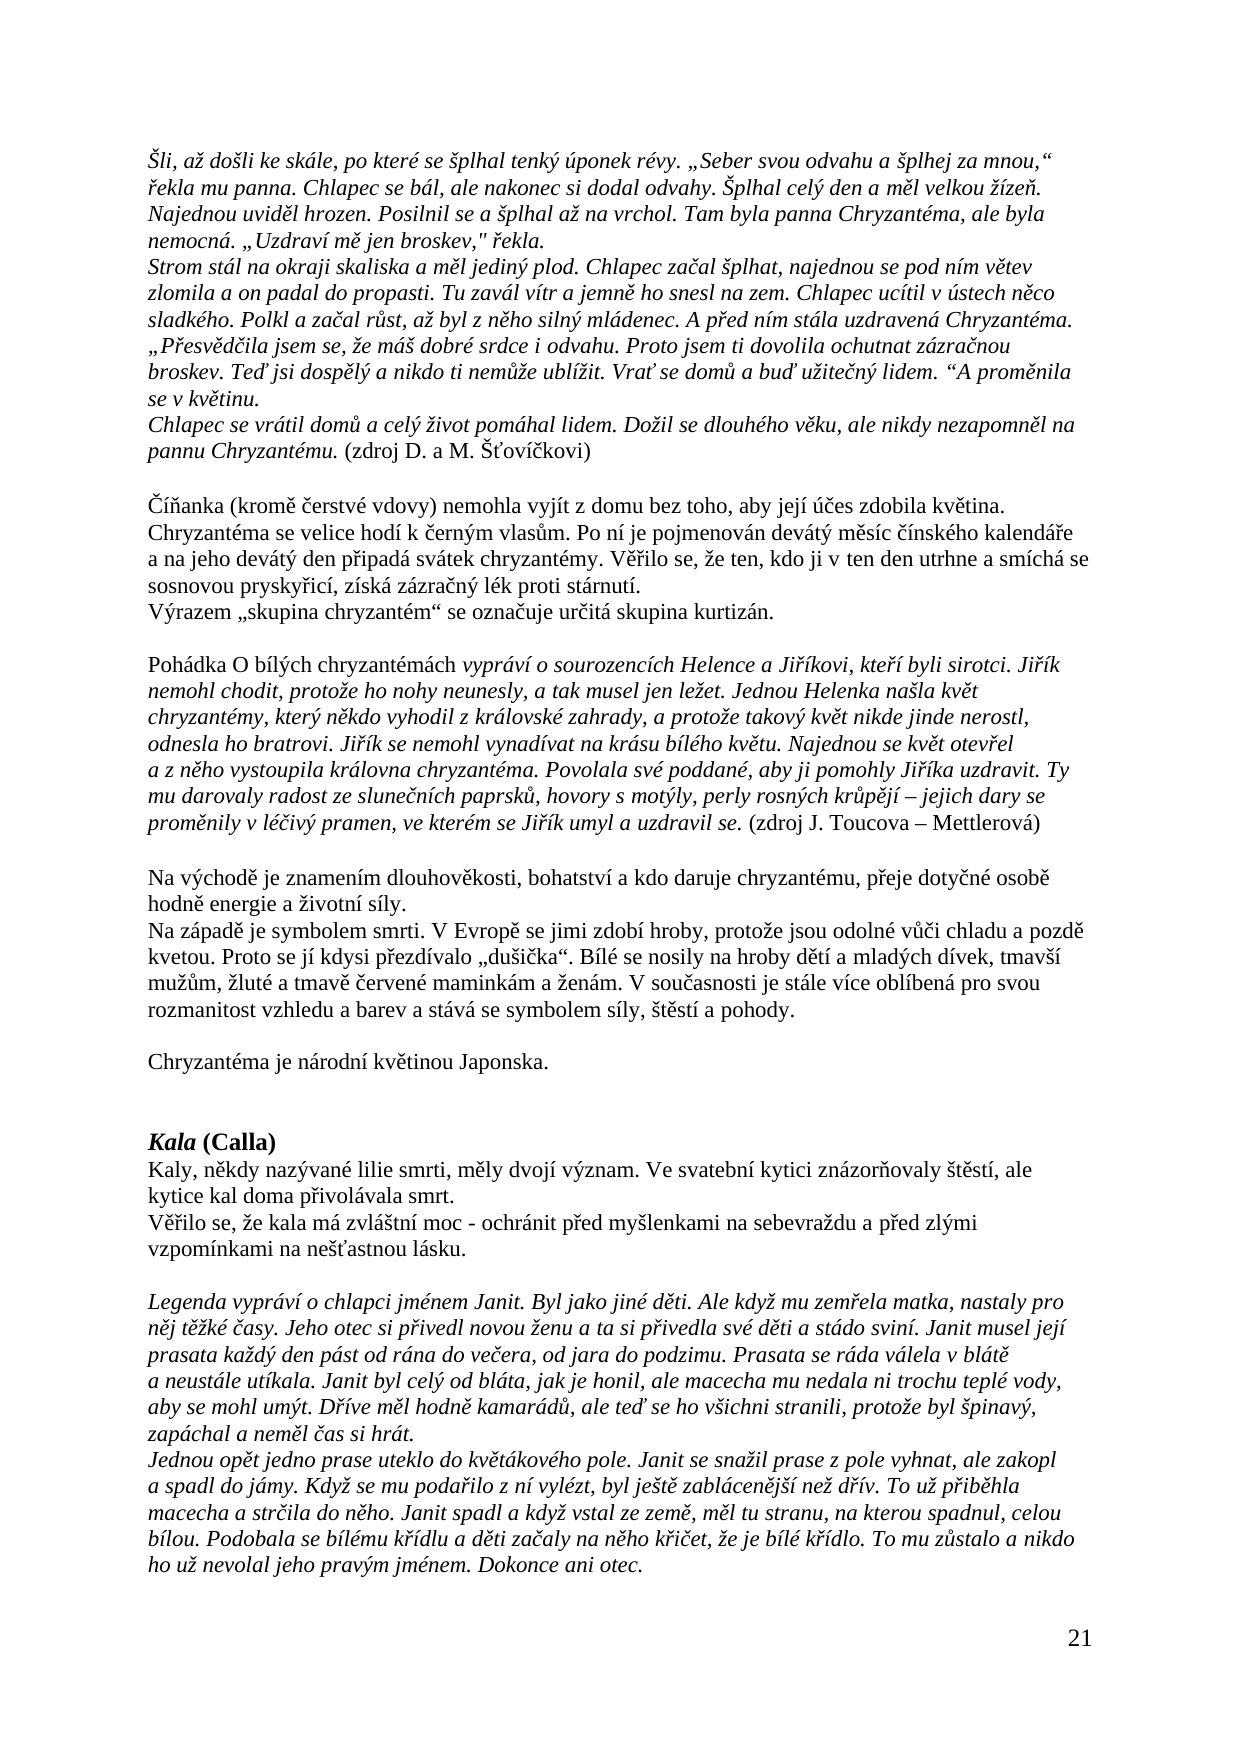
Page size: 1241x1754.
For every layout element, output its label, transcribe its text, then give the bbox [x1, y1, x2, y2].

text Kala (Calla) [148, 1127, 1093, 1156]
text Chlapec se vrátil domů a celý život pomáhal lidem. Dožil se dlouhého věku, ale nikdy nezapomněl na pannu Chryzantému. (zdroj D. a M. Šťovíčkovi) [148, 411, 1093, 464]
text Kaly, někdy nazývané lilie smrti, měly dvojí význam. Ve svatební kytici znázorňovaly štěstí, ale kytice kal doma přivolávala smrt. [148, 1156, 1093, 1209]
text Strom stál na okraji skaliska a měl jediný plod. Chlapec začal šplhat, najednou se pod ním větev zlomila a on padal do propasti. Tu zavál vítr a jemně ho snesl na zem. Chlapec ucítil v ústech něco sladkého. Polkl a začal růst, až byl z něho silný mládenec. A před ním stála uzdravená Chryzantéma. „Přesvědčila jsem se, že máš dobré srdce i odvahu. Proto jsem ti dovolila ochutnat zázračnou broskev. Teď jsi dospělý a nikdo ti nemůže ublížit. Vrať se domů a buď užitečný lidem. “A proměnila se v květinu. [148, 253, 1093, 411]
text Na západě je symbolem smrti. V Evropě se jimi zdobí hroby, protože jsou odolné vůči chladu a pozdě kvetou. Proto se jí kdysi přezdívalo „dušička“. Bílé se nosily na hroby dětí a mladých dívek, tmavší mužům, žluté a tmavě červené maminkám a ženám. V současnosti je stále více oblíbená pro svou rozmanitost vzhledu a barev a stává se symbolem síly, štěstí a pohody. [148, 917, 1093, 1022]
text Chryzantéma je národní květinou Japonska. [148, 1048, 1093, 1075]
text Pohádka O bílých chryzantémách vypráví o sourozencích Helence a Jiříkovi, kteří byli sirotci. Jiřík nemohl chodit, protože ho nohy neunesly, a tak musel jen ležet. Jednou Helenka našla květ chryzantémy, který někdo vyhodil z královské zahrady, a protože takový květ nikde jinde nerostl, odnesla ho bratrovi. Jiřík se nemohl vynadívat na krásu bílého květu. Najednou se květ otevřel a z něho vystoupila královna chryzantéma. Povolala své poddané, aby ji pomohly Jiříka uzdravit. Ty mu darovaly radost ze slunečních paprsků, hovory s motýly, perly rosných krůpějí – jejich dary se proměnily v léčivý pramen, ve kterém se Jiřík umyl a uzdravil se. (zdroj J. Toucova – Mettlerová) [148, 651, 1093, 835]
text Šli, až došli ke skále, po které se šplhal tenký úponek révy. „Seber svou odvahu a šplhej za mnou,“ řekla mu panna. Chlapec se bál, ale nakonec si dodal odvahy. Šplhal celý den a měl velkou žízeň. Najednou uviděl hrozen. Posilnil se a šplhal až na vrchol. Tam byla panna Chryzantéma, ale byla nemocná. „Uzdraví mě jen broskev," řekla. [148, 148, 1093, 253]
text Číňanka (kromě čerstvé vdovy) nemohla vyjít z domu bez toho, aby její účes zdobila květina. Chryzantéma se velice hodí k černým vlasům. Po ní je pojmenován devátý měsíc čínského kalendáře a na jeho devátý den připadá svátek chryzantémy. Věřilo se, že ten, kdo ji v ten den utrhne a smíchá se sosnovou pryskyřicí, získá zázračný lék proti stárnutí. [148, 493, 1093, 598]
text Výrazem „skupina chryzantém“ se označuje určitá skupina kurtizán. [148, 598, 1093, 624]
text Na východě je znamením dlouhověkosti, bohatství a kdo daruje chryzantému, přeje dotyčné osobě hodně energie a životní síly. [148, 864, 1093, 917]
text Legenda vypráví o chlapci jménem Janit. Byl jako jiné děti. Ale když mu zemřela matka, nastaly pro něj těžké časy. Jeho otec si přivedl novou ženu a ta si přivedla své děti a stádo sviní. Janit musel její prasata každý den pást od rána do večera, od jara do podzimu. Prasata se ráda válela v blátě a neustále utíkala. Janit byl celý od bláta, jak je honil, ale macecha mu nedala ni trochu teplé vody, aby se mohl umýt. Dříve měl hodně kamarádů, ale teď se ho všichni stranili, protože byl špinavý, zapáchal a neměl čas si hrát. [148, 1288, 1093, 1446]
text Jednou opět jedno prase uteklo do květákového pole. Janit se snažil prase z pole vyhnat, ale zakopl a spadl do jámy. Když se mu podařilo z ní vylézt, byl ještě zablácenější než dřív. To už přiběhla macecha a strčila do něho. Janit spadl a když vstal ze země, měl tu stranu, na kterou spadnul, celou bílou. Podobala se bílému křídlu a děti začaly na něho křičet, že je bílé křídlo. To mu zůstalo a nikdo ho už nevolal jeho pravým jménem. Dokonce ani otec. [148, 1446, 1093, 1578]
text Věřilo se, že kala má zvláštní moc - ochránit před myšlenkami na sebevraždu a před zlými vzpomínkami na nešťastnou lásku. [148, 1209, 1093, 1262]
